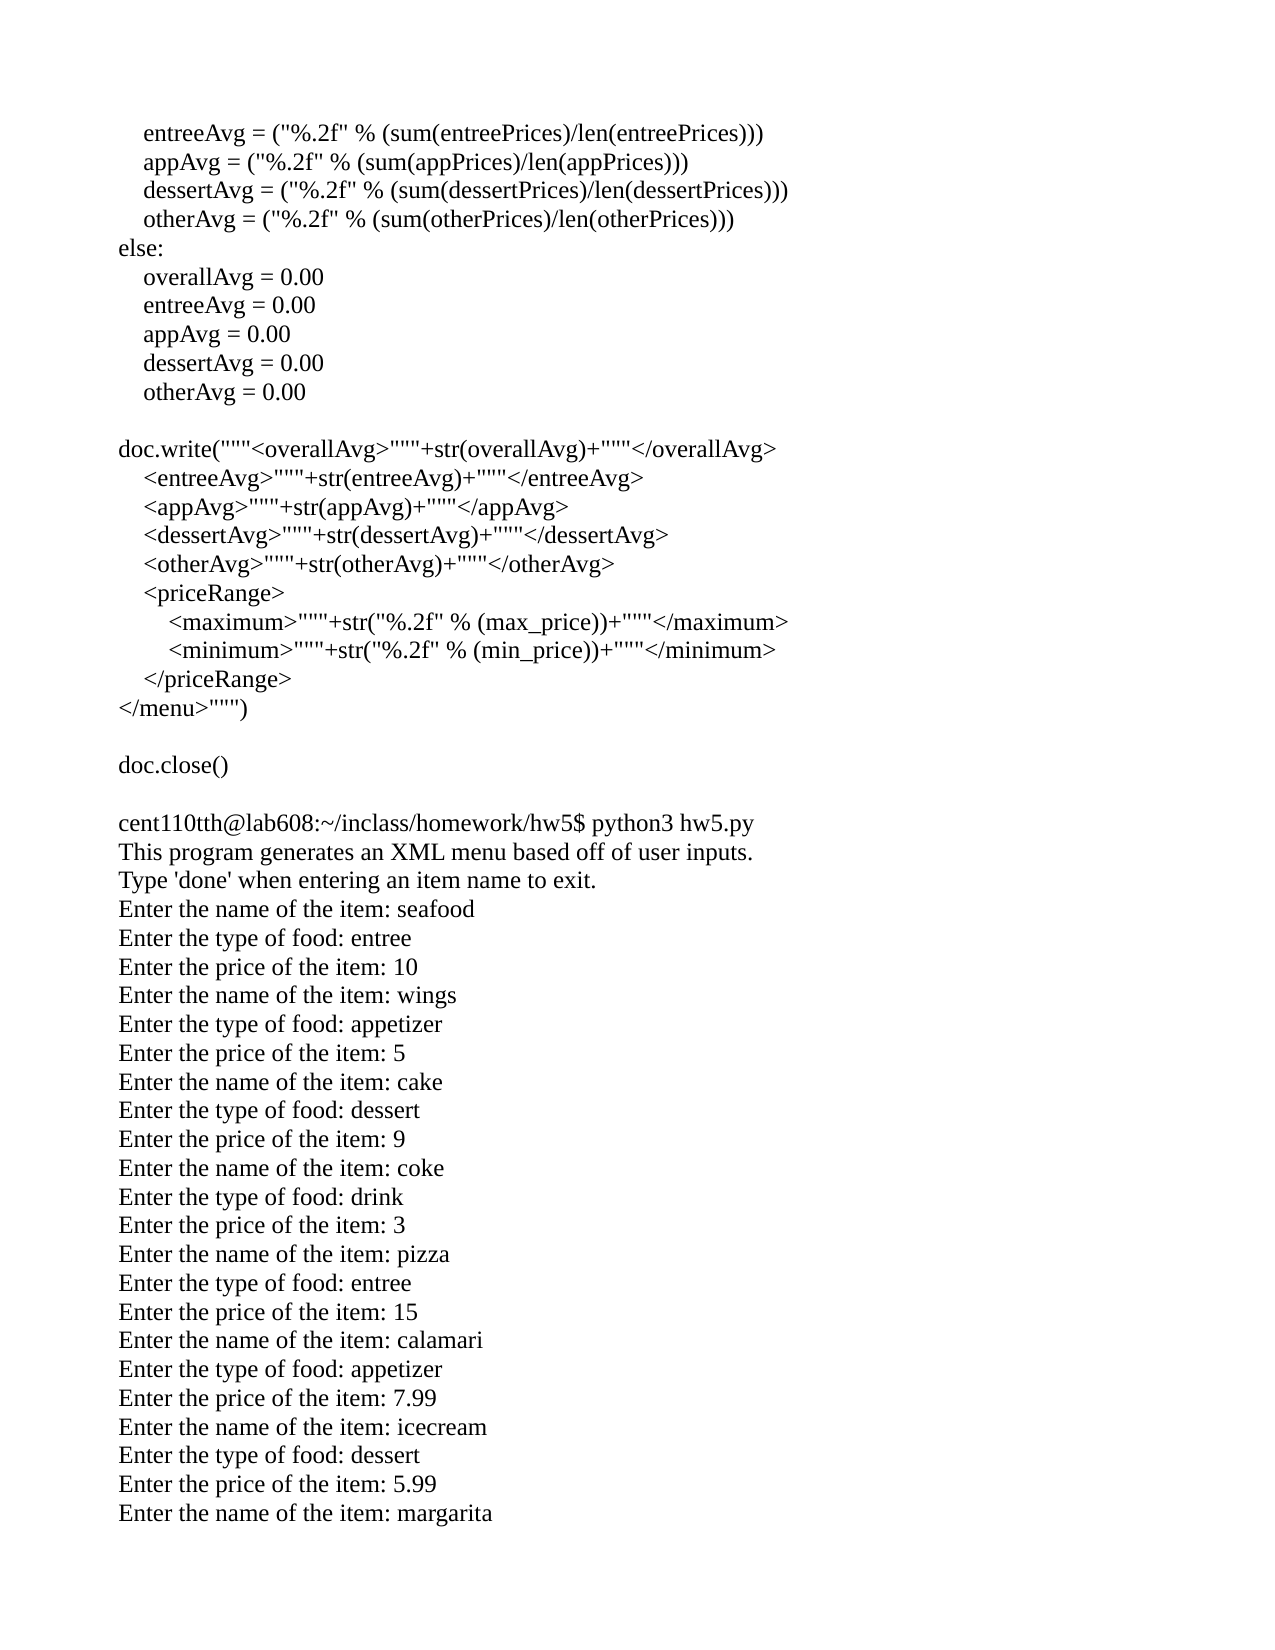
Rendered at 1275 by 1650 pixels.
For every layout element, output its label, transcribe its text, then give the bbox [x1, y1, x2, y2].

text Enter the name of the item: pizza [118, 1239, 1157, 1268]
text Enter the type of food: appetizer [118, 1009, 1157, 1038]
text overallAvg = 0.00 [118, 262, 1157, 291]
text Enter the type of food: appetizer [118, 1354, 1157, 1383]
text Enter the type of food: entree [118, 923, 1157, 952]
text otherAvg = 0.00 [118, 377, 1157, 406]
text dessertAvg = ("%.2f" % (sum(dessertPrices)/len(dessertPrices))) [118, 176, 1157, 204]
text Enter the price of the item: 5.99 [118, 1469, 1157, 1498]
text doc.write("""<overallAvg>"""+str(overallAvg)+"""</overallAvg> [118, 434, 1157, 463]
text Enter the price of the item: 7.99 [118, 1383, 1157, 1412]
text appAvg = ("%.2f" % (sum(appPrices)/len(appPrices))) [118, 147, 1157, 176]
text entreeAvg = ("%.2f" % (sum(entreePrices)/len(entreePrices))) [118, 118, 1157, 147]
text <entreeAvg>"""+str(entreeAvg)+"""</entreeAvg> [118, 463, 1157, 492]
text Enter the type of food: entree [118, 1268, 1157, 1297]
text Enter the name of the item: icecream [118, 1412, 1157, 1441]
text <minimum>"""+str("%.2f" % (min_price))+"""</minimum> [118, 636, 1157, 664]
text Enter the price of the item: 5 [118, 1038, 1157, 1067]
text cent110tth@lab608:~/inclass/homework/hw5$ python3 hw5.py [118, 808, 1157, 837]
text <otherAvg>"""+str(otherAvg)+"""</otherAvg> [118, 549, 1157, 578]
text Enter the name of the item: cake [118, 1067, 1157, 1096]
text entreeAvg = 0.00 [118, 291, 1157, 319]
text <dessertAvg>"""+str(dessertAvg)+"""</dessertAvg> [118, 521, 1157, 549]
text Enter the type of food: drink [118, 1182, 1157, 1211]
text </priceRange> [118, 664, 1157, 693]
text Enter the name of the item: coke [118, 1153, 1157, 1182]
text Enter the name of the item: seafood [118, 894, 1157, 923]
text Enter the name of the item: calamari [118, 1326, 1157, 1354]
text <maximum>"""+str("%.2f" % (max_price))+"""</maximum> [118, 607, 1157, 636]
text <appAvg>"""+str(appAvg)+"""</appAvg> [118, 492, 1157, 521]
text Enter the price of the item: 15 [118, 1297, 1157, 1326]
text else: [118, 233, 1157, 262]
text appAvg = 0.00 [118, 319, 1157, 348]
text <priceRange> [118, 578, 1157, 607]
text Type 'done' when entering an item name to exit. [118, 866, 1157, 894]
text Enter the price of the item: 3 [118, 1211, 1157, 1239]
text Enter the price of the item: 10 [118, 952, 1157, 981]
text doc.close() [118, 751, 1157, 779]
text Enter the type of food: dessert [118, 1441, 1157, 1469]
text dessertAvg = 0.00 [118, 348, 1157, 377]
text otherAvg = ("%.2f" % (sum(otherPrices)/len(otherPrices))) [118, 204, 1157, 233]
text Enter the name of the item: margarita [118, 1498, 1157, 1527]
text Enter the name of the item: wings [118, 981, 1157, 1009]
text Enter the price of the item: 9 [118, 1124, 1157, 1153]
text </menu>""") [118, 693, 1157, 722]
text Enter the type of food: dessert [118, 1096, 1157, 1124]
text This program generates an XML menu based off of user inputs. [118, 837, 1157, 866]
